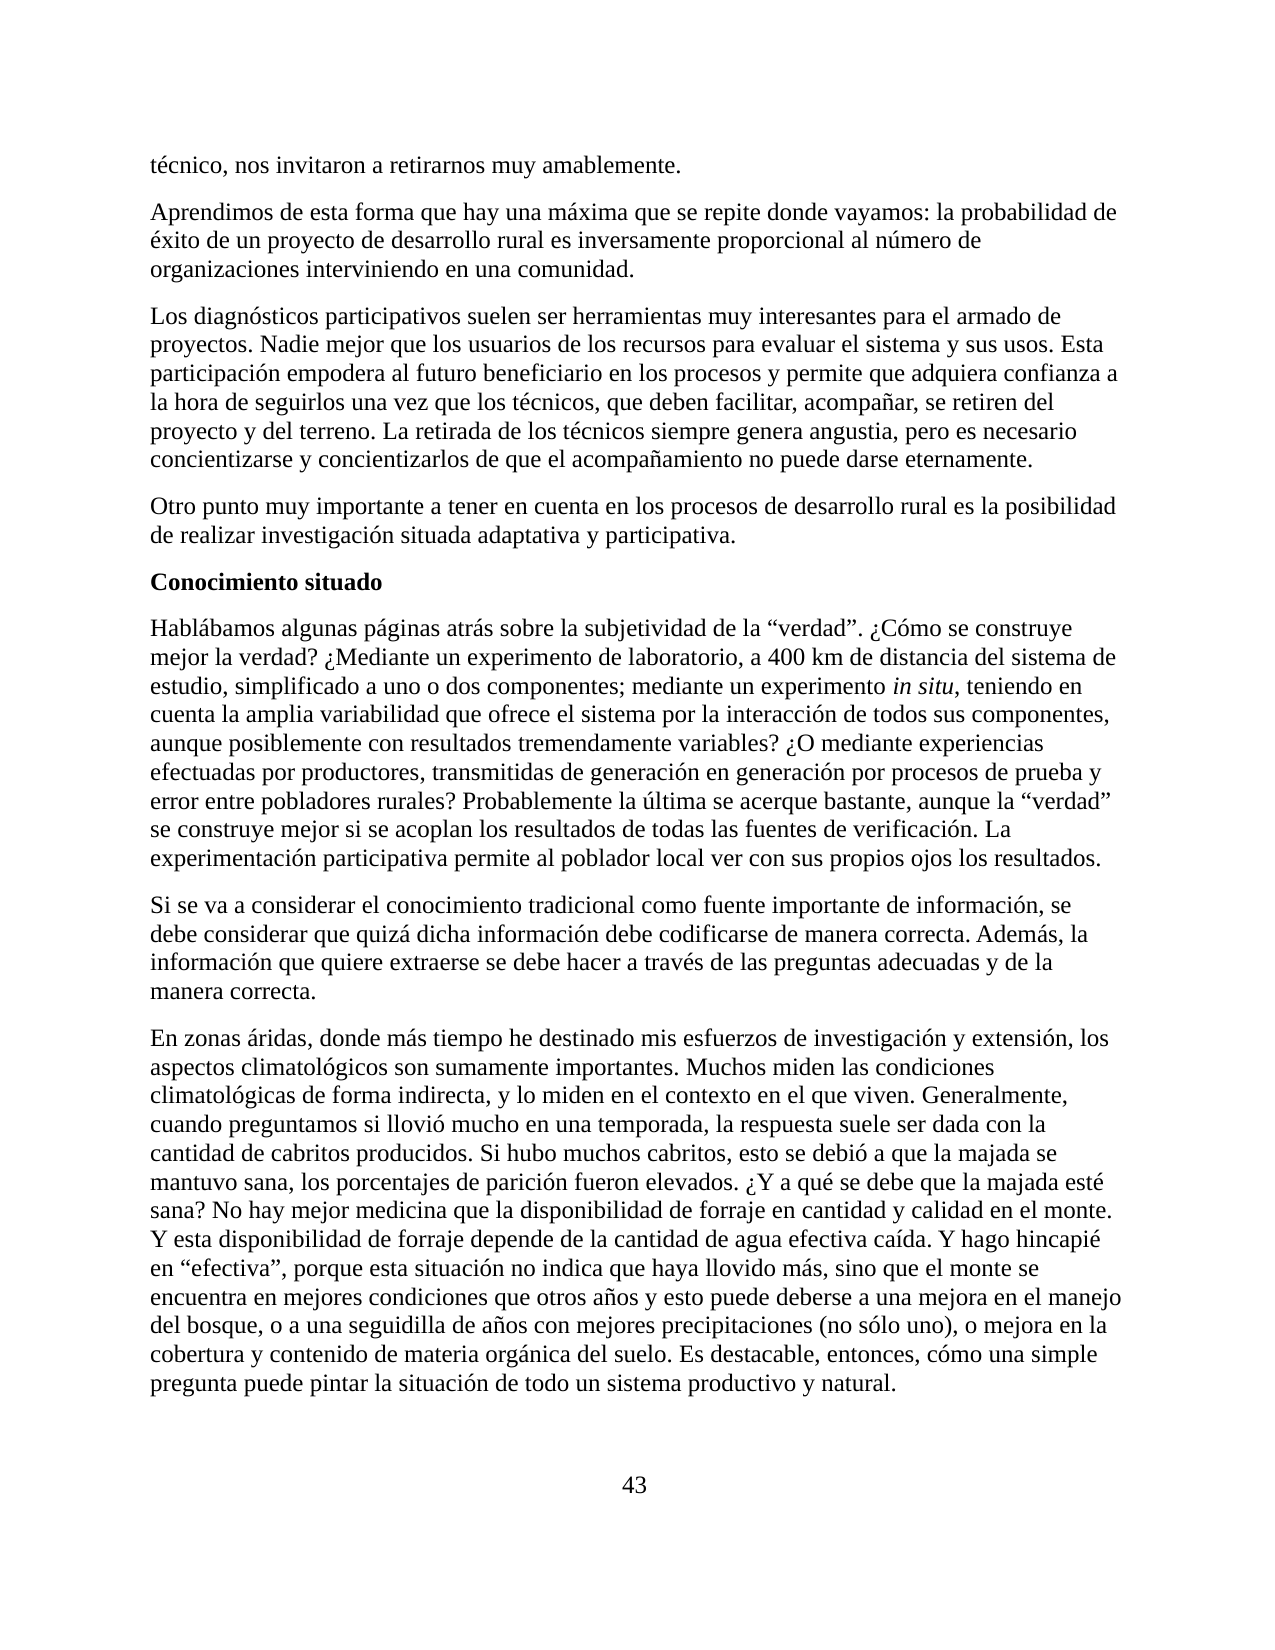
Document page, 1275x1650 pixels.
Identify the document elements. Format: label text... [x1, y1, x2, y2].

text técnico, nos invitaron a retirarnos muy amablemente. [150, 150, 1125, 179]
text Conocimiento situado [150, 567, 1125, 595]
text Los diagnósticos participativos suelen ser herramientas muy interesantes para el armado de proyectos. Nadie mejor que los usuarios de los recursos para evaluar el sistema y sus usos. Esta participación empodera al futuro beneficiario en los procesos y permite que adquiera confianza a la hora de seguirlos una vez que los técnicos, que deben facilitar, acompañar, se retiren del proyecto y del terreno. La retirada de los técnicos siempre genera angustia, pero es necesario concientizarse y concientizarlos de que el acompañamiento no puede darse eternamente. [150, 301, 1125, 473]
text Hablábamos algunas páginas atrás sobre la subjetividad de la “verdad”. ¿Cómo se construye mejor la verdad? ¿Mediante un experimento de laboratorio, a 400 km de distancia del sistema de estudio, simplificado a uno o dos componentes; mediante un experimento in situ, teniendo en cuenta la amplia variabilidad que ofrece el sistema por la interacción de todos sus componentes, aunque posiblemente con resultados tremendamente variables? ¿O mediante experiencias efectuadas por productores, transmitidas de generación en generación por procesos de prueba y error entre pobladores rurales? Probablemente la última se acerque bastante, aunque la “verdad” se construye mejor si se acoplan los resultados de todas las fuentes de verificación. La experimentación participativa permite al poblador local ver con sus propios ojos los resultados. [150, 613, 1125, 872]
text En zonas áridas, donde más tiempo he destinado mis esfuerzos de investigación y extensión, los aspectos climatológicos son sumamente importantes. Muchos miden las condiciones climatológicas de forma indirecta, y lo miden en el contexto en el que viven. Generalmente, cuando preguntamos si llovió mucho en una temporada, la respuesta suele ser dada con la cantidad de cabritos producidos. Si hubo muchos cabritos, esto se debió a que la majada se mantuvo sana, los porcentajes de parición fueron elevados. ¿Y a qué se debe que la majada esté sana? No hay mejor medicina que la disponibilidad de forraje en cantidad y calidad en el monte. Y esta disponibilidad de forraje depende de la cantidad de agua efectiva caída. Y hago hincapié en “efectiva”, porque esta situación no indica que haya llovido más, sino que el monte se encuentra en mejores condiciones que otros años y esto puede deberse a una mejora en el manejo del bosque, o a una seguidilla de años con mejores precipitaciones (no sólo uno), o mejora en la cobertura y contenido de materia orgánica del suelo. Es destacable, entonces, cómo una simple pregunta puede pintar la situación de todo un sistema productivo y natural. [150, 1023, 1125, 1397]
text Aprendimos de esta forma que hay una máxima que se repite donde vayamos: la probabilidad de éxito de un proyecto de desarrollo rural es inversamente proporcional al número de organizaciones interviniendo en una comunidad. [150, 197, 1125, 283]
text Otro punto muy importante a tener en cuenta en los procesos de desarrollo rural es la posibilidad de realizar investigación situada adaptativa y participativa. [150, 491, 1125, 549]
text Si se va a considerar el conocimiento tradicional como fuente importante de información, se debe considerar que quizá dicha información debe codificarse de manera correcta. Además, la información que quiere extraerse se debe hacer a través de las preguntas adecuadas y de la manera correcta. [150, 890, 1125, 1005]
